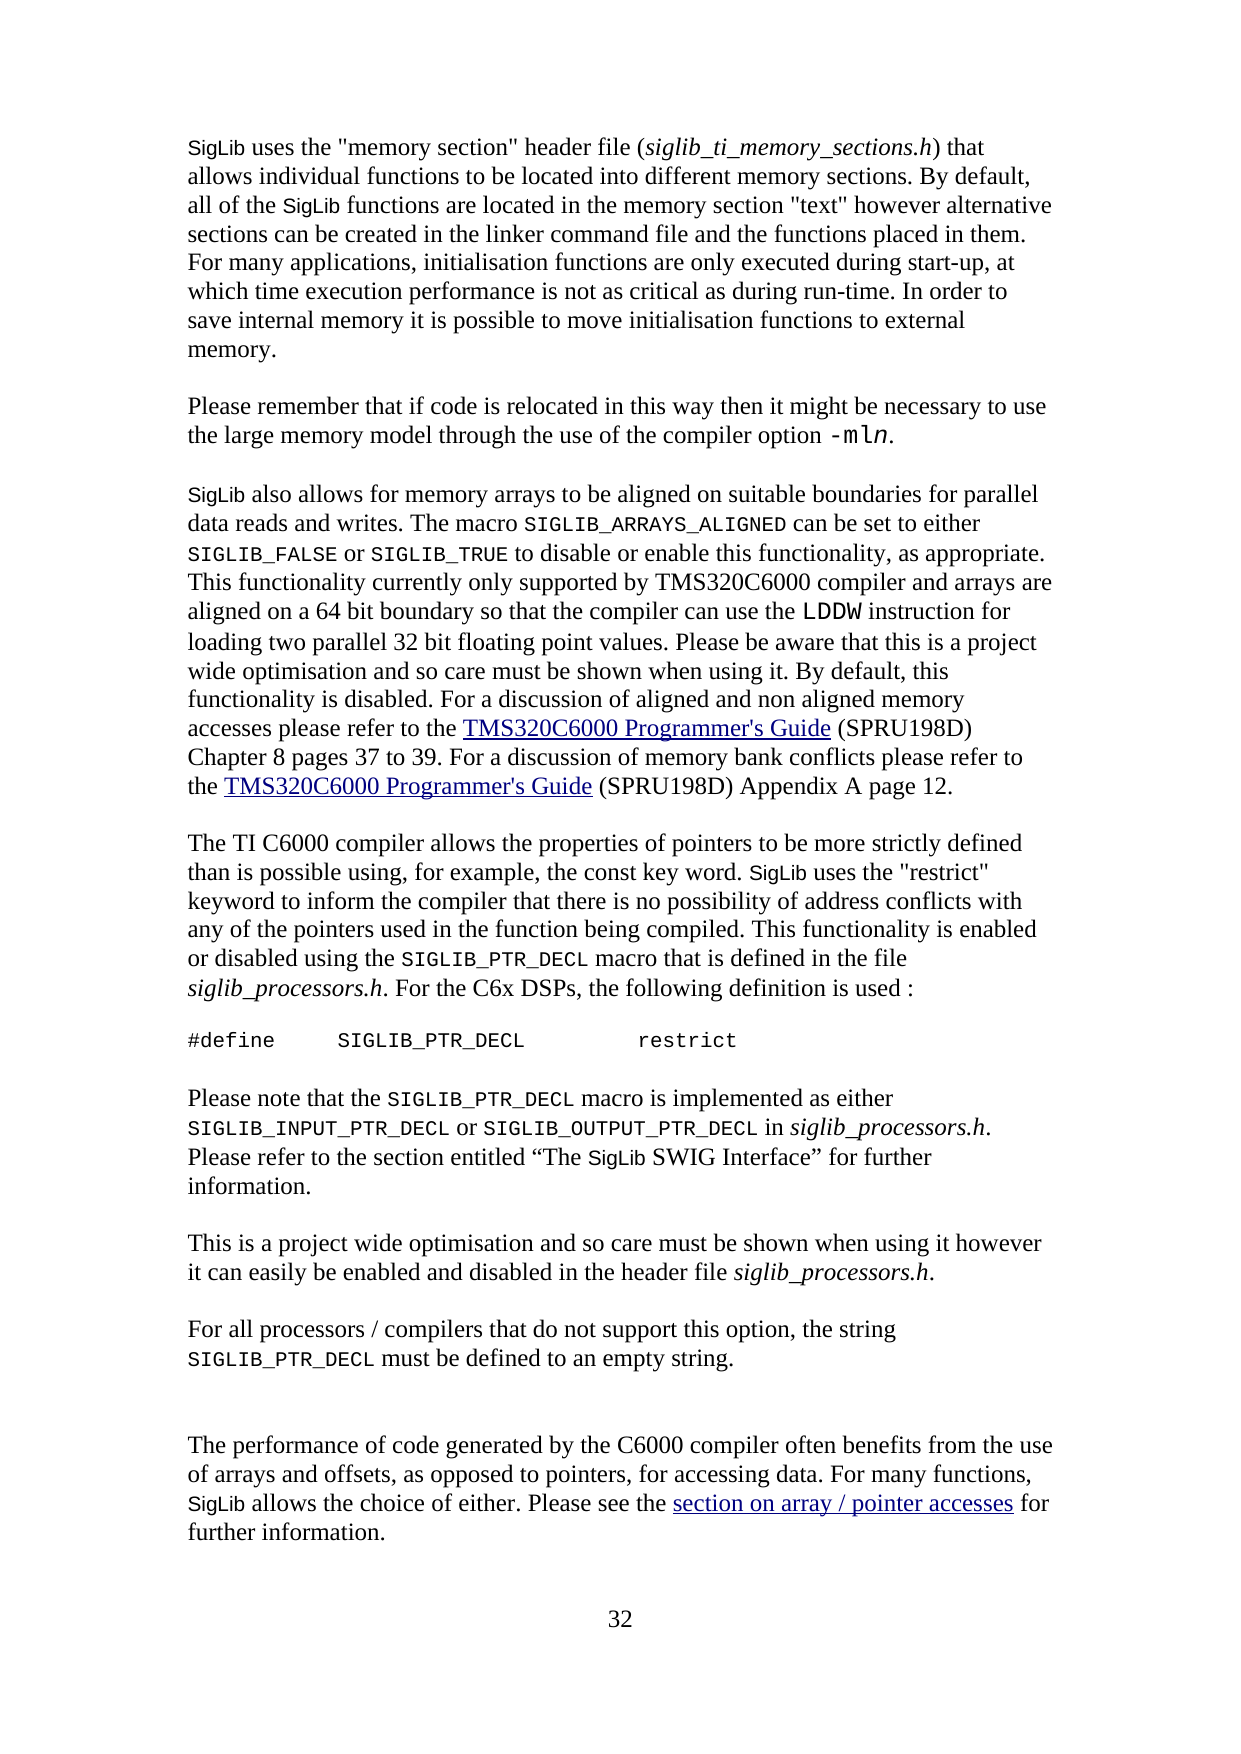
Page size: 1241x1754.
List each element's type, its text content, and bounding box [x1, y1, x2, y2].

text Please note that the SIGLIB_PTR_DECL macro is implemented as either SIGLIB_INPUT_PTR_DECL or SIGLIB_OUTPUT_PTR_DECL in siglib_processors.h. Please refer to the section entitled “The SigLib SWIG Interface” for further information. [187, 1083, 1053, 1199]
text This is a project wide optimisation and so care must be shown when using it however it can easily be enabled and disabled in the header file siglib_processors.h. [187, 1228, 1053, 1286]
text SigLib also allows for memory arrays to be aligned on suitable boundaries for parallel data reads and writes. The macro SIGLIB_ARRAYS_ALIGNED can be set to either SIGLIB_FALSE or SIGLIB_TRUE to disable or enable this functionality, as appropriate. This functionality currently only supported by TMS320C6000 compiler and arrays are aligned on a 64 bit boundary so that the compiler can use the LDDW instruction for loading two parallel 32 bit floating point values. Please be aware that this is a project wide optimisation and so care must be shown when using it. By default, this functionality is disabled. For a discussion of aligned and non aligned memory accesses please refer to the TMS320C6000 Programmer's Guide (SPRU198D) Chapter 8 pages 37 to 39. For a discussion of memory bank conflicts please refer to the TMS320C6000 Programmer's Guide (SPRU198D) Appendix A page 12. [187, 479, 1053, 799]
text #define SIGLIB_PTR_DECL restrict [187, 1030, 1053, 1054]
text SigLib uses the "memory section" header file (siglib_ti_memory_sections.h) that allows individual functions to be located into different memory sections. By default, all of the SigLib functions are located in the memory section "text" however alternative sections can be created in the linker command file and the functions placed in them. For many applications, initialisation functions are only executed during start-up, at which time execution performance is not as critical as during run-time. In order to save internal memory it is possible to move initialisation functions to external memory. [187, 132, 1053, 362]
text For all processors / compilers that do not support this option, the string SIGLIB_PTR_DECL must be defined to an empty string. [187, 1314, 1053, 1373]
text The TI C6000 compiler allows the properties of pointers to be more strictly defined than is possible using, for example, the const key word. SigLib uses the "restrict" keyword to inform the compiler that there is no possibility of address conflicts with any of the pointers used in the function being compiled. This functionality is enabled or disabled using the SIGLIB_PTR_DECL macro that is defined in the file siglib_processors.h. For the C6x DSPs, the following definition is used : [187, 828, 1053, 1002]
text The performance of code generated by the C6000 compiler often benefits from the use of arrays and offsets, as opposed to pointers, for accessing data. For many functions, SigLib allows the choice of either. Please see the section on array / pointer accesses for further information. [187, 1430, 1053, 1545]
text Please remember that if code is relocated in this way then it might be necessary to use the large memory model through the use of the compiler option -mln. [187, 391, 1053, 451]
